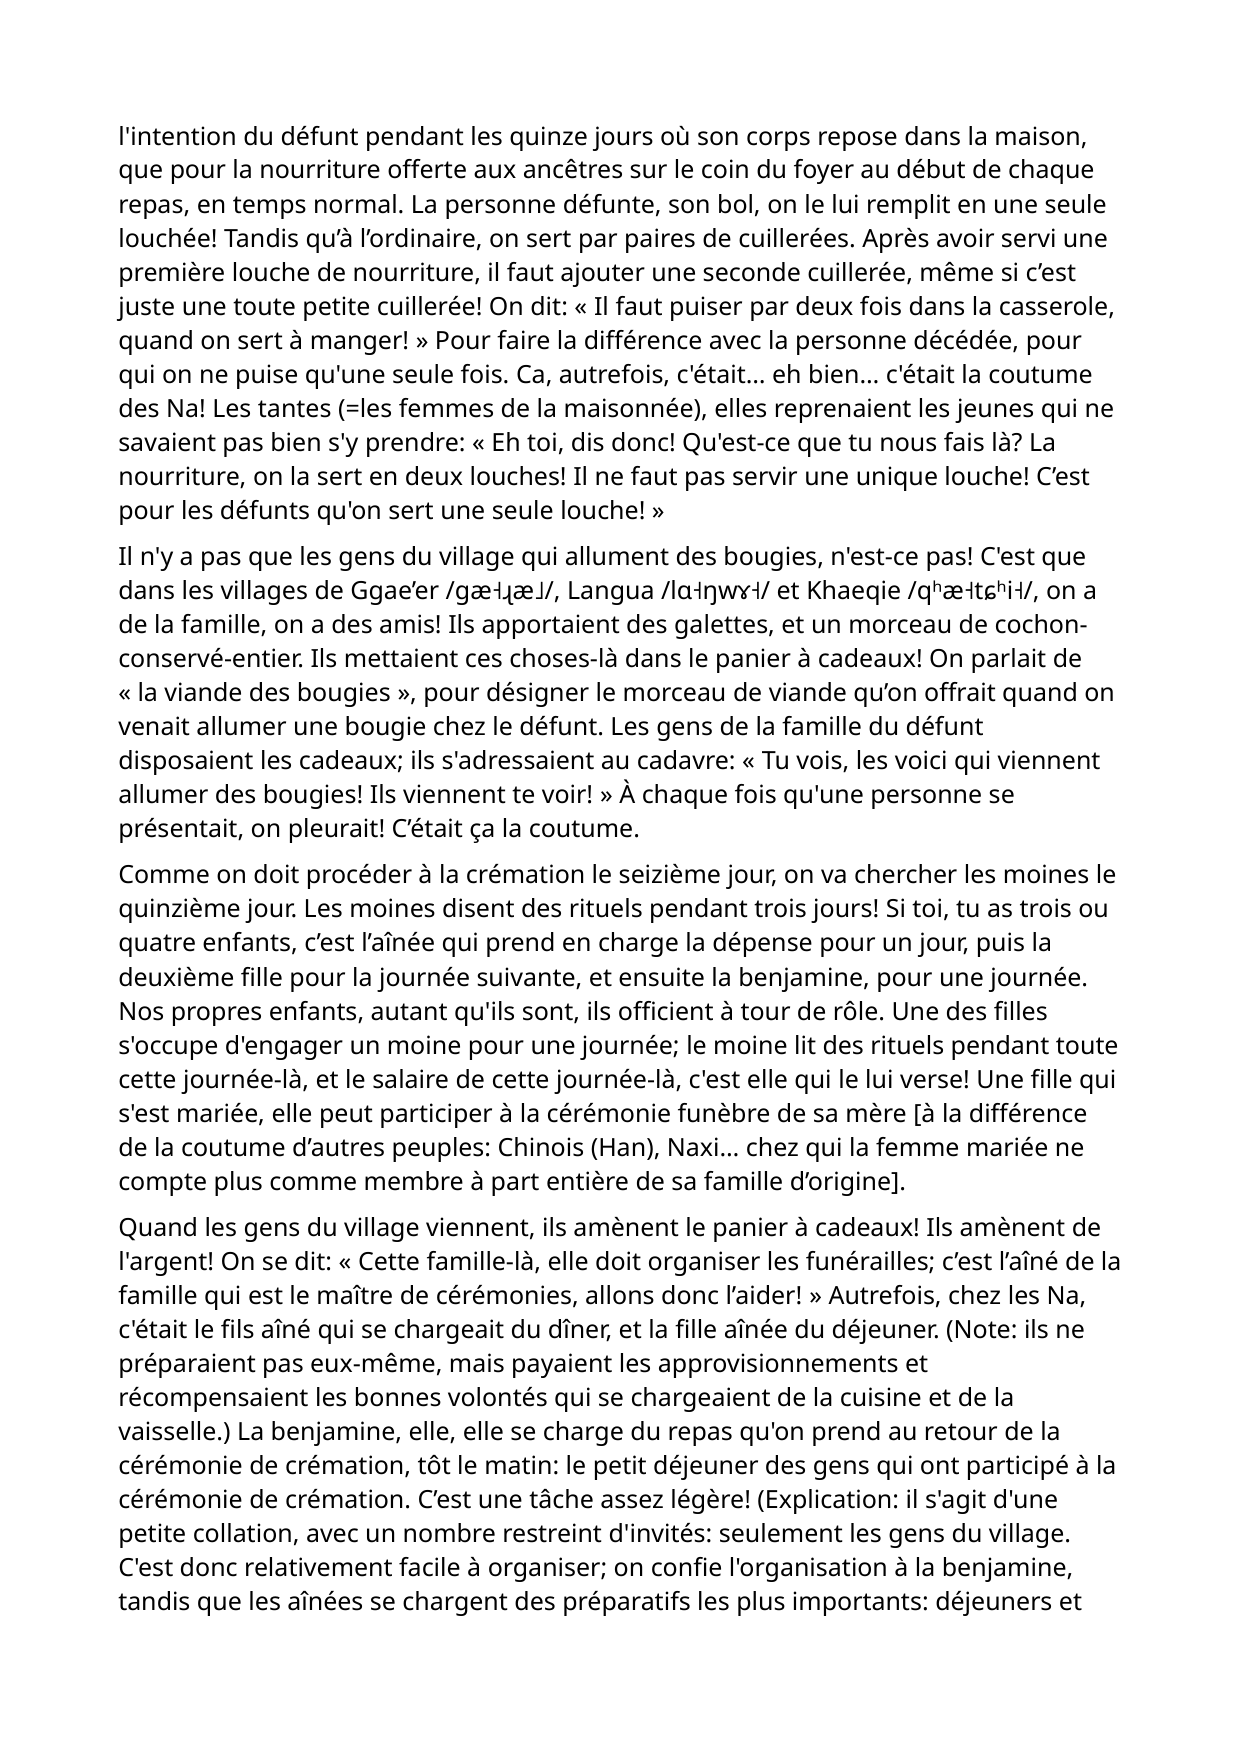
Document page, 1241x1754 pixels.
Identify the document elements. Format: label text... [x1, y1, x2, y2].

text Il n'y a pas que les gens du village qui allument des bougies, n'est-ce pas! C'est que dans les villages de Ggae’er /gæ˧ɻæ˩/, Langua /lɑ˧ŋwɤ˧/ et Khaeqie /qʰæ˧tɕʰi˧/, on a de la famille, on a des amis! Ils apportaient des galettes, et un morceau de cochon-conservé-entier. Ils mettaient ces choses-là dans le panier à cadeaux! On parlait de « la viande des bougies », pour désigner le morceau de viande qu’on offrait quand on venait allumer une bougie chez le défunt. Les gens de la famille du défunt disposaient les cadeaux; ils s'adressaient au cadavre: « Tu vois, les voici qui viennent allumer des bougies! Ils viennent te voir! » À chaque fois qu'une personne se présentait, on pleurait! C’était ça la coutume. [118, 539, 1122, 845]
text Quand les gens du village viennent, ils amènent le panier à cadeaux! Ils amènent de l'argent! On se dit: « Cette famille-là, elle doit organiser les funérailles; c’est l’aîné de la famille qui est le maître de cérémonies, allons donc l’aider! » Autrefois, chez les Na, c'était le fils aîné qui se chargeait du dîner, et la fille aînée du déjeuner. (Note: ils ne préparaient pas eux-même, mais payaient les approvisionnements et récompensaient les bonnes volontés qui se chargeaient de la cuisine et de la vaisselle.) La benjamine, elle, elle se charge du repas qu'on prend au retour de la cérémonie de crémation, tôt le matin: le petit déjeuner des gens qui ont participé à la cérémonie de crémation. C’est une tâche assez légère! (Explication: il s'agit d'une petite collation, avec un nombre restreint d'invités: seulement les gens du village. C'est donc relativement facile à organiser; on confie l'organisation à la benjamine, tandis que les aînées se chargent des préparatifs les plus importants: déjeuners et [118, 1209, 1122, 1618]
text l'intention du défunt pendant les quinze jours où son corps repose dans la maison, que pour la nourriture offerte aux ancêtres sur le coin du foyer au début de chaque repas, en temps normal. La personne défunte, son bol, on le lui remplit en une seule louchée! Tandis qu’à l’ordinaire, on sert par paires de cuillerées. Après avoir servi une première louche de nourriture, il faut ajouter une seconde cuillerée, même si c’est juste une toute petite cuillerée! On dit: « Il faut puiser par deux fois dans la casserole, quand on sert à manger! » Pour faire la différence avec la personne décédée, pour qui on ne puise qu'une seule fois. Ca, autrefois, c'était… eh bien… c'était la coutume des Na! Les tantes (=les femmes de la maisonnée), elles reprenaient les jeunes qui ne savaient pas bien s'y prendre: « Eh toi, dis donc! Qu'est-ce que tu nous fais là? La nourriture, on la sert en deux louches! Il ne faut pas servir une unique louche! C’est pour les défunts qu'on sert une seule louche! » [118, 118, 1122, 527]
text Comme on doit procéder à la crémation le seizième jour, on va chercher les moines le quinzième jour. Les moines disent des rituels pendant trois jours! Si toi, tu as trois ou quatre enfants, c’est l’aînée qui prend en charge la dépense pour un jour, puis la deuxième fille pour la journée suivante, et ensuite la benjamine, pour une journée. Nos propres enfants, autant qu'ils sont, ils officient à tour de rôle. Une des filles s'occupe d'engager un moine pour une journée; le moine lit des rituels pendant toute cette journée-là, et le salaire de cette journée-là, c'est elle qui le lui verse! Une fille qui s'est mariée, elle peut participer à la cérémonie funèbre de sa mère [à la différence de la coutume d’autres peuples: Chinois (Han), Naxi… chez qui la femme mariée ne compte plus comme membre à part entière de sa famille d’origine]. [118, 857, 1122, 1198]
